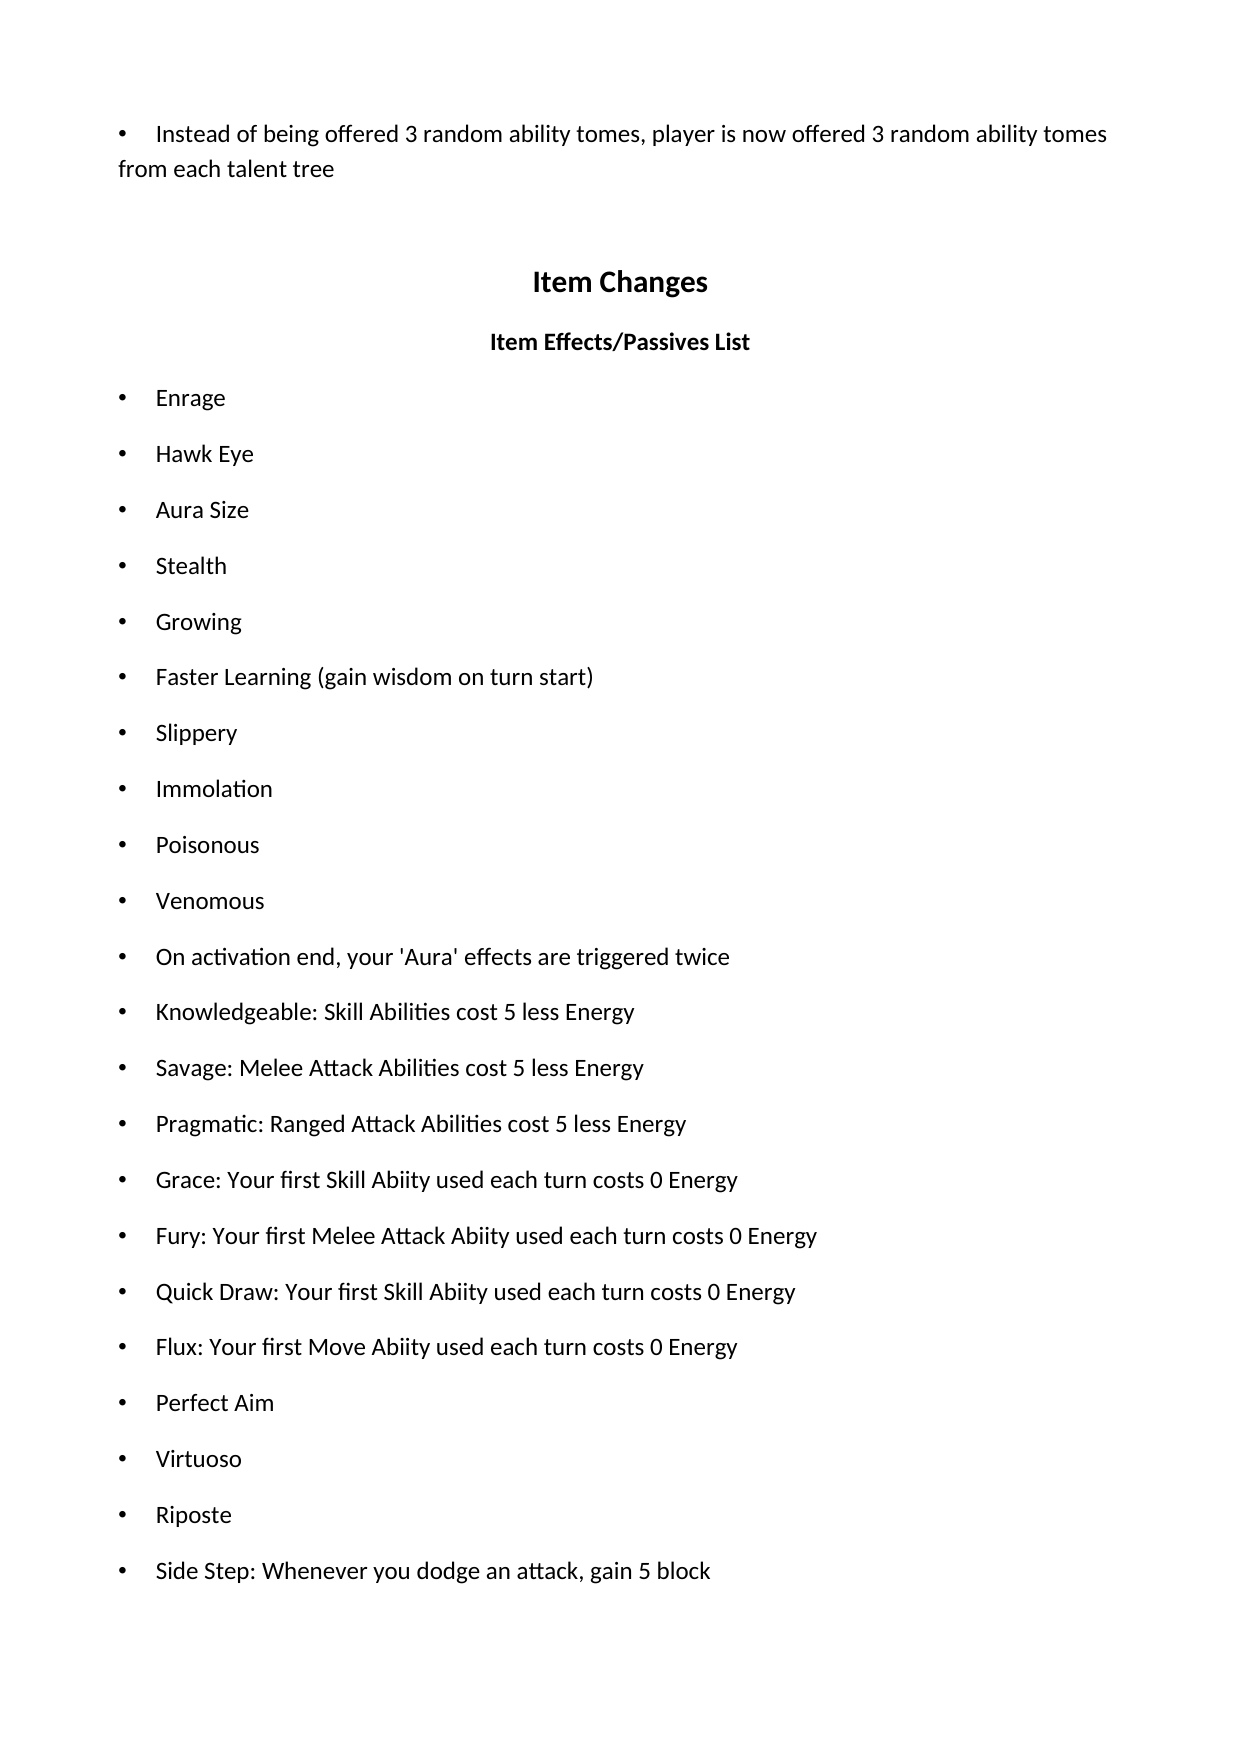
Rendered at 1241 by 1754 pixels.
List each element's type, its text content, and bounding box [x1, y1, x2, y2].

list Poisonous [81, 829, 1122, 859]
list Enrage [81, 382, 1122, 413]
list Grace: Your first Skill Abiity used each turn costs 0 Energy [81, 1164, 1122, 1194]
list Pragmatic: Ranged Attack Abilities cost 5 less Energy [81, 1108, 1122, 1139]
list Fury: Your first Melee Attack Abiity used each turn costs 0 Energy [81, 1220, 1122, 1250]
list On activation end, your 'Aura' effects are triggered twice [81, 941, 1122, 971]
list Side Step: Whenever you dodge an attack, gain 5 block [81, 1555, 1122, 1585]
list Perfect Aim [81, 1387, 1122, 1418]
list Knowledgeable: Skill Abilities cost 5 less Energy [81, 997, 1122, 1027]
list Immolation [81, 773, 1122, 804]
list Instead of being offered 3 random ability tomes, player is now offered 3 random ability tomes from each talent tree [81, 118, 1122, 184]
list Savage: Melee Attack Abilities cost 5 less Energy [81, 1052, 1122, 1083]
list Growing [81, 606, 1122, 636]
text Item Effects/Passives List [118, 327, 1122, 357]
list Flux: Your first Move Abiity used each turn costs 0 Energy [81, 1332, 1122, 1362]
list Virtuoso [81, 1443, 1122, 1474]
list Stealth [81, 550, 1122, 580]
list Hawk Eye [81, 438, 1122, 469]
list Venomous [81, 885, 1122, 915]
list Faster Learning (gain wisdom on turn start) [81, 662, 1122, 692]
list Riposte [81, 1499, 1122, 1529]
list Quick Draw: Your first Skill Abiity used each turn costs 0 Energy [81, 1276, 1122, 1306]
text Item Changes [118, 262, 1122, 300]
list Slippery [81, 717, 1122, 748]
list Aura Size [81, 494, 1122, 524]
